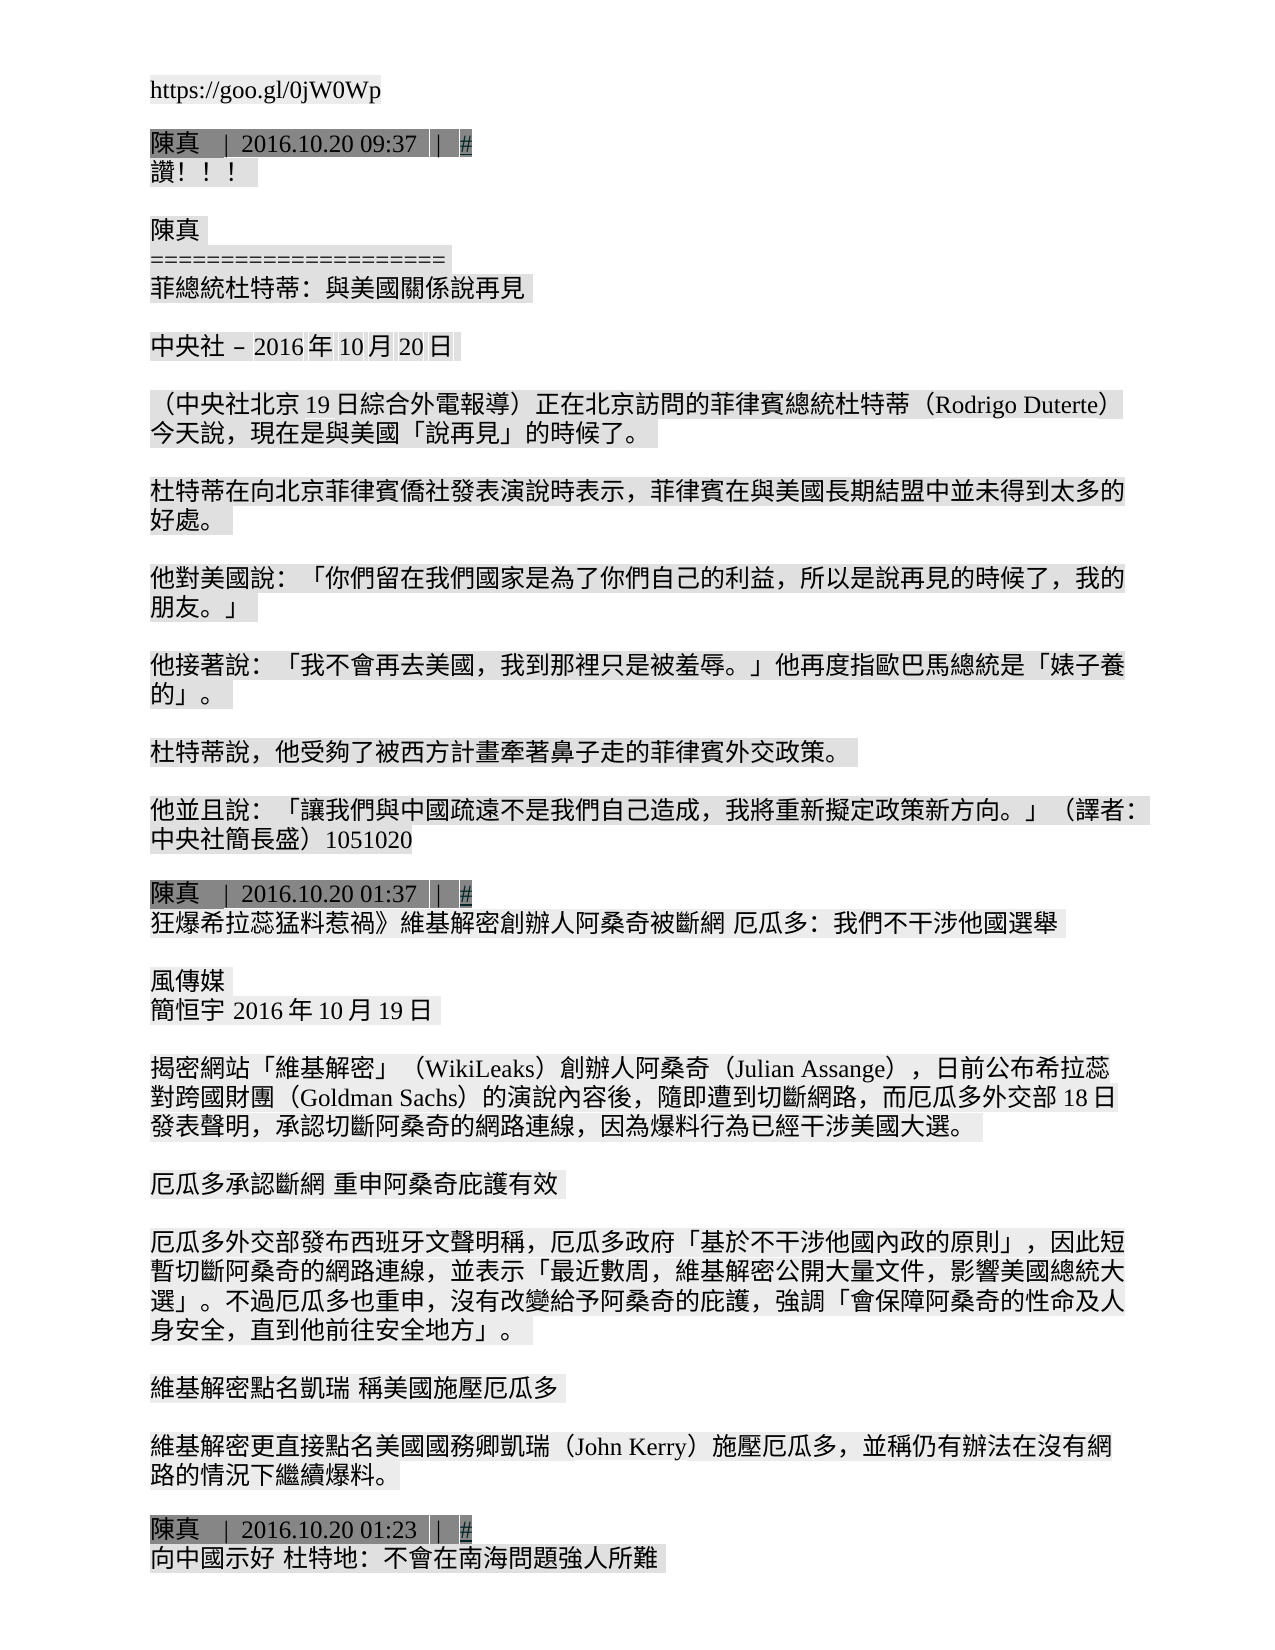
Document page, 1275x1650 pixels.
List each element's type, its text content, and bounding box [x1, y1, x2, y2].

text 讚！！！ 陳真 ===================== 菲總統杜特蒂：與美國關係說再見 中央社 – 2016年10月20日 （中央社北京19日綜合外電報導）正在北京訪問的菲律賓總統杜特蒂（Rodrigo Duterte）今天說，現在是與美國「說再見」的時候了。 杜特蒂在向北京菲律賓僑社發表演說時表示，菲律賓在與美國長期結盟中並未得到太多的好處。 他對美國說：「你們留在我們國家是為了你們自己的利益，所以是說再見的時候了，我的朋友。」 他接著說：「我不會再去美國，我到那裡只是被羞辱。」他再度指歐巴馬總統是「婊子養的」。 杜特蒂說，他受夠了被西方計畫牽著鼻子走的菲律賓外交政策。 他並且說：「讓我們與中國疏遠不是我們自己造成，我將重新擬定政策新方向。」（譯者：中央社簡長盛）1051020 [150, 158, 1125, 854]
text 狂爆希拉蕊猛料惹禍》維基解密創辦人阿桑奇被斷網 厄瓜多：我們不干涉他國選舉 風傳媒 簡恒宇 2016年10月19日 揭密網站「維基解密」（WikiLeaks）創辦人阿桑奇（Julian Assange），日前公布希拉蕊對跨國財團（Goldman Sachs）的演說內容後，隨即遭到切斷網路，而厄瓜多外交部18日發表聲明，承認切斷阿桑奇的網路連線，因為爆料行為已經干涉美國大選。 厄瓜多承認斷網 重申阿桑奇庇護有效 厄瓜多外交部發布西班牙文聲明稱，厄瓜多政府「基於不干涉他國內政的原則」，因此短暫切斷阿桑奇的網路連線，並表示「最近數周，維基解密公開大量文件，影響美國總統大選」。不過厄瓜多也重申，沒有改變給予阿桑奇的庇護，強調「會保障阿桑奇的性命及人身安全，直到他前往安全地方」。 維基解密點名凱瑞 稱美國施壓厄瓜多 維基解密更直接點名美國國務卿凱瑞（John Kerry）施壓厄瓜多，並稱仍有辦法在沒有網路的情況下繼續爆料。 [150, 909, 1125, 1490]
text 向中國示好 杜特地：不會在南海問題強人所難 [150, 1544, 1125, 1573]
text 陳真 | 2016.10.20 01:23 | # [150, 1515, 1125, 1544]
text https://goo.gl/0jW0Wp [150, 75, 1125, 104]
text 陳真 | 2016.10.20 09:37 | # [150, 129, 1125, 158]
text 陳真 | 2016.10.20 01:37 | # [150, 879, 1125, 909]
